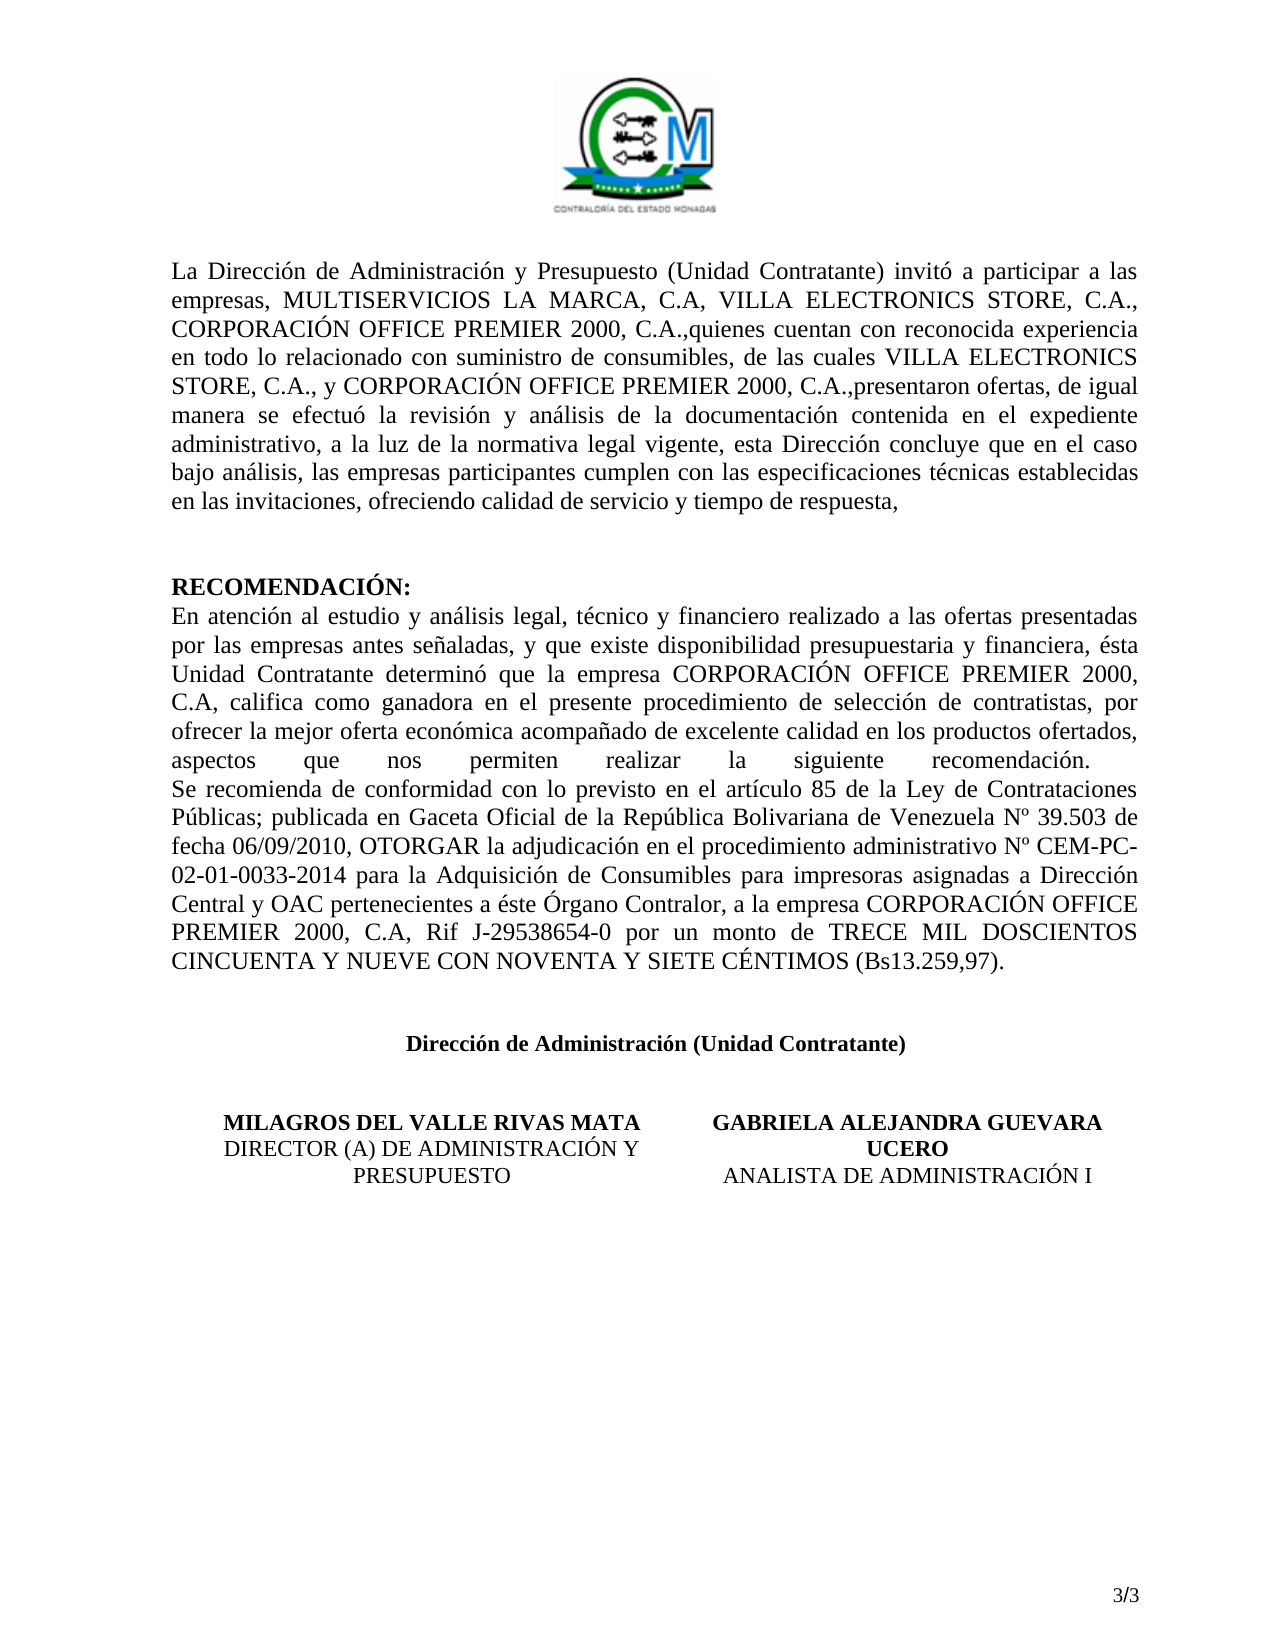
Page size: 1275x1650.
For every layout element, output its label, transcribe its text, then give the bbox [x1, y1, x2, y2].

table_cell GABRIELA ALEJANDRA GUEVARA UCERO ANALISTA DE ADMINISTRACIÓN I [684, 1056, 1132, 1214]
table_header Dirección de Administración (Unidad Contratante) [180, 1030, 1132, 1056]
text La Dirección de Administración y Presupuesto (Unidad Contratante) invitó a participar a las empresas, MULTISERVICIOS LA MARCA, C.A, VILLA ELECTRONICS STORE, C.A., CORPORACIÓN OFFICE PREMIER 2000, C.A.,quienes cuentan con reconocida experiencia en todo lo relacionado con suministro de consumibles, de las cuales VILLA ELECTRONICS STORE, C.A., y CORPORACIÓN OFFICE PREMIER 2000, C.A.,presentaron ofertas, de igual manera se efectuó la revisión y análisis de la documentación contenida en el expediente administrativo, a la luz de la normativa legal vigente, esta Dirección concluye que en el caso bajo análisis, las empresas participantes cumplen con las especificaciones técnicas establecidas en las invitaciones, ofreciendo calidad de servicio y tiempo de respuesta, [171, 256, 1139, 515]
text RECOMENDACIÓN: [171, 572, 1139, 601]
text En atención al estudio y análisis legal, técnico y financiero realizado a las ofertas presentadas por las empresas antes señaladas, y que existe disponibilidad presupuestaria y financiera, ésta Unidad Contratante determinó que la empresa CORPORACIÓN OFFICE PREMIER 2000, C.A, califica como ganadora en el presente procedimiento de selección de contratistas, por ofrecer la mejor oferta económica acompañado de excelente calidad en los productos ofertados, aspectos que nos permiten realizar la siguiente recomendación. Se recomienda de conformidad con lo previsto en el artículo 85 de la Ley de Contrataciones Públicas; publicada en Gaceta Oficial de la República Bolivariana de Venezuela Nº 39.503 de fecha 06/09/2010, OTORGAR la adjudicación en el procedimiento administrativo Nº CEM-PC-02-01-0033-2014 para la Adquisición de Consumibles para impresoras asignadas a Dirección Central y OAC pertenecientes a éste Órgano Contralor, a la empresa CORPORACIÓN OFFICE PREMIER 2000, C.A, Rif J-29538654-0 por un monto de TRECE MIL DOSCIENTOS CINCUENTA Y NUEVE CON NOVENTA Y SIETE CÉNTIMOS (Bs13.259,97). [171, 601, 1139, 975]
picture [551, 75, 719, 216]
table_cell MILAGROS DEL VALLE RIVAS MATA DIRECTOR (A) DE ADMINISTRACIÓN Y PRESUPUESTO [180, 1056, 683, 1214]
